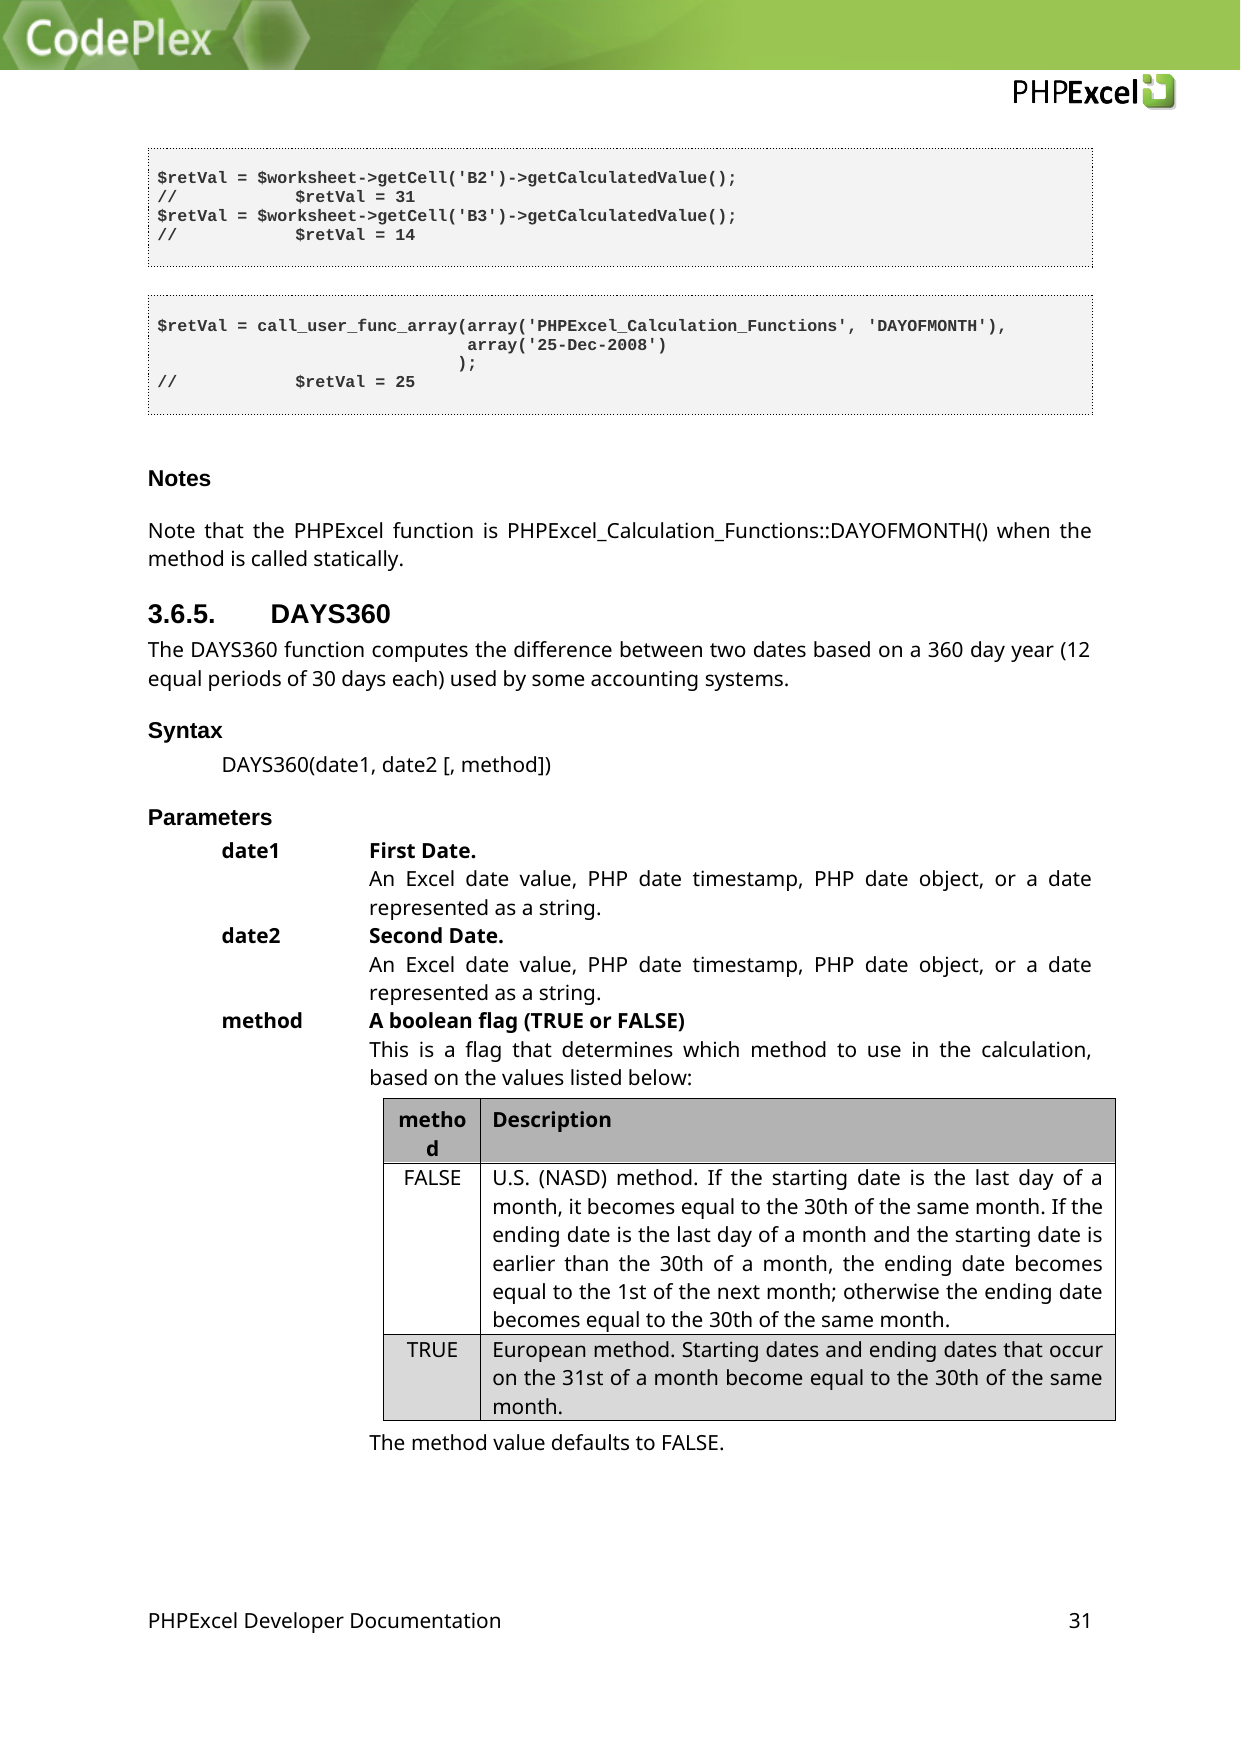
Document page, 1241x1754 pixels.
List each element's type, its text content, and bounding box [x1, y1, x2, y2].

text // $retVal = 14 [148, 223, 1093, 242]
text // $retVal = 31 [148, 185, 1093, 204]
text $retVal = call_user_func_array(array('PHPExcel_Calculation_Functions', 'DAYOFMONTH'), [148, 314, 1093, 333]
subtitle DAYS360 [148, 598, 1093, 629]
text An Excel date value, PHP date timestamp, PHP date object, or a date represented as a string. [369, 950, 1093, 1007]
text $retVal = $worksheet->getCell('B3')->getCalculatedValue(); [148, 204, 1093, 223]
table_header method [384, 1099, 480, 1162]
subtitle Parameters [148, 803, 1093, 830]
text The DAYS360 function computes the difference between two dates based on a 360 day year (12 equal periods of 30 days each) used by some accounting systems. [148, 636, 1093, 692]
text Note that the PHPExcel function is PHPExcel_Calculation_Functions::DAYOFMONTH() when the method is called statically. [148, 516, 1093, 573]
text $retVal = $worksheet->getCell('B2')->getCalculatedValue(); [148, 166, 1093, 185]
text date2 Second Date. [221, 921, 1093, 950]
text date1 First Date. [221, 836, 1093, 864]
text // $retVal = 25 [148, 371, 1093, 390]
table_cell TRUE [384, 1335, 480, 1420]
table_cell European method. Starting dates and ending dates that occur on the 31st of a month become equal to the 30th of the same month. [481, 1335, 1115, 1420]
table_header Description [481, 1099, 1115, 1162]
text An Excel date value, PHP date timestamp, PHP date object, or a date represented as a string. [369, 864, 1093, 921]
text array('25-Dec-2008') [148, 333, 1093, 352]
table_cell FALSE [384, 1164, 480, 1334]
table_cell U.S. (NASD) method. If the starting date is the last day of a month, it becomes equal to the 30th of the same month. If the ending date is the last day of a month and the starting date is earlier than the 30th of a month, the ending date becomes equal to the 1st of the next month; otherwise the ending date becomes equal to the 30th of the same month. [481, 1164, 1115, 1334]
text ); [148, 352, 1093, 371]
text DAYS360(date1, date2 [, method]) [221, 750, 1093, 778]
text The method value defaults to FALSE. [369, 1428, 1093, 1456]
subtitle Syntax [148, 717, 1093, 744]
subtitle Notes [148, 465, 1093, 491]
text method A boolean flag (TRUE or FALSE) [221, 1007, 1093, 1035]
text This is a flag that determines which method to use in the calculation, based on the values listed below: [369, 1035, 1093, 1092]
